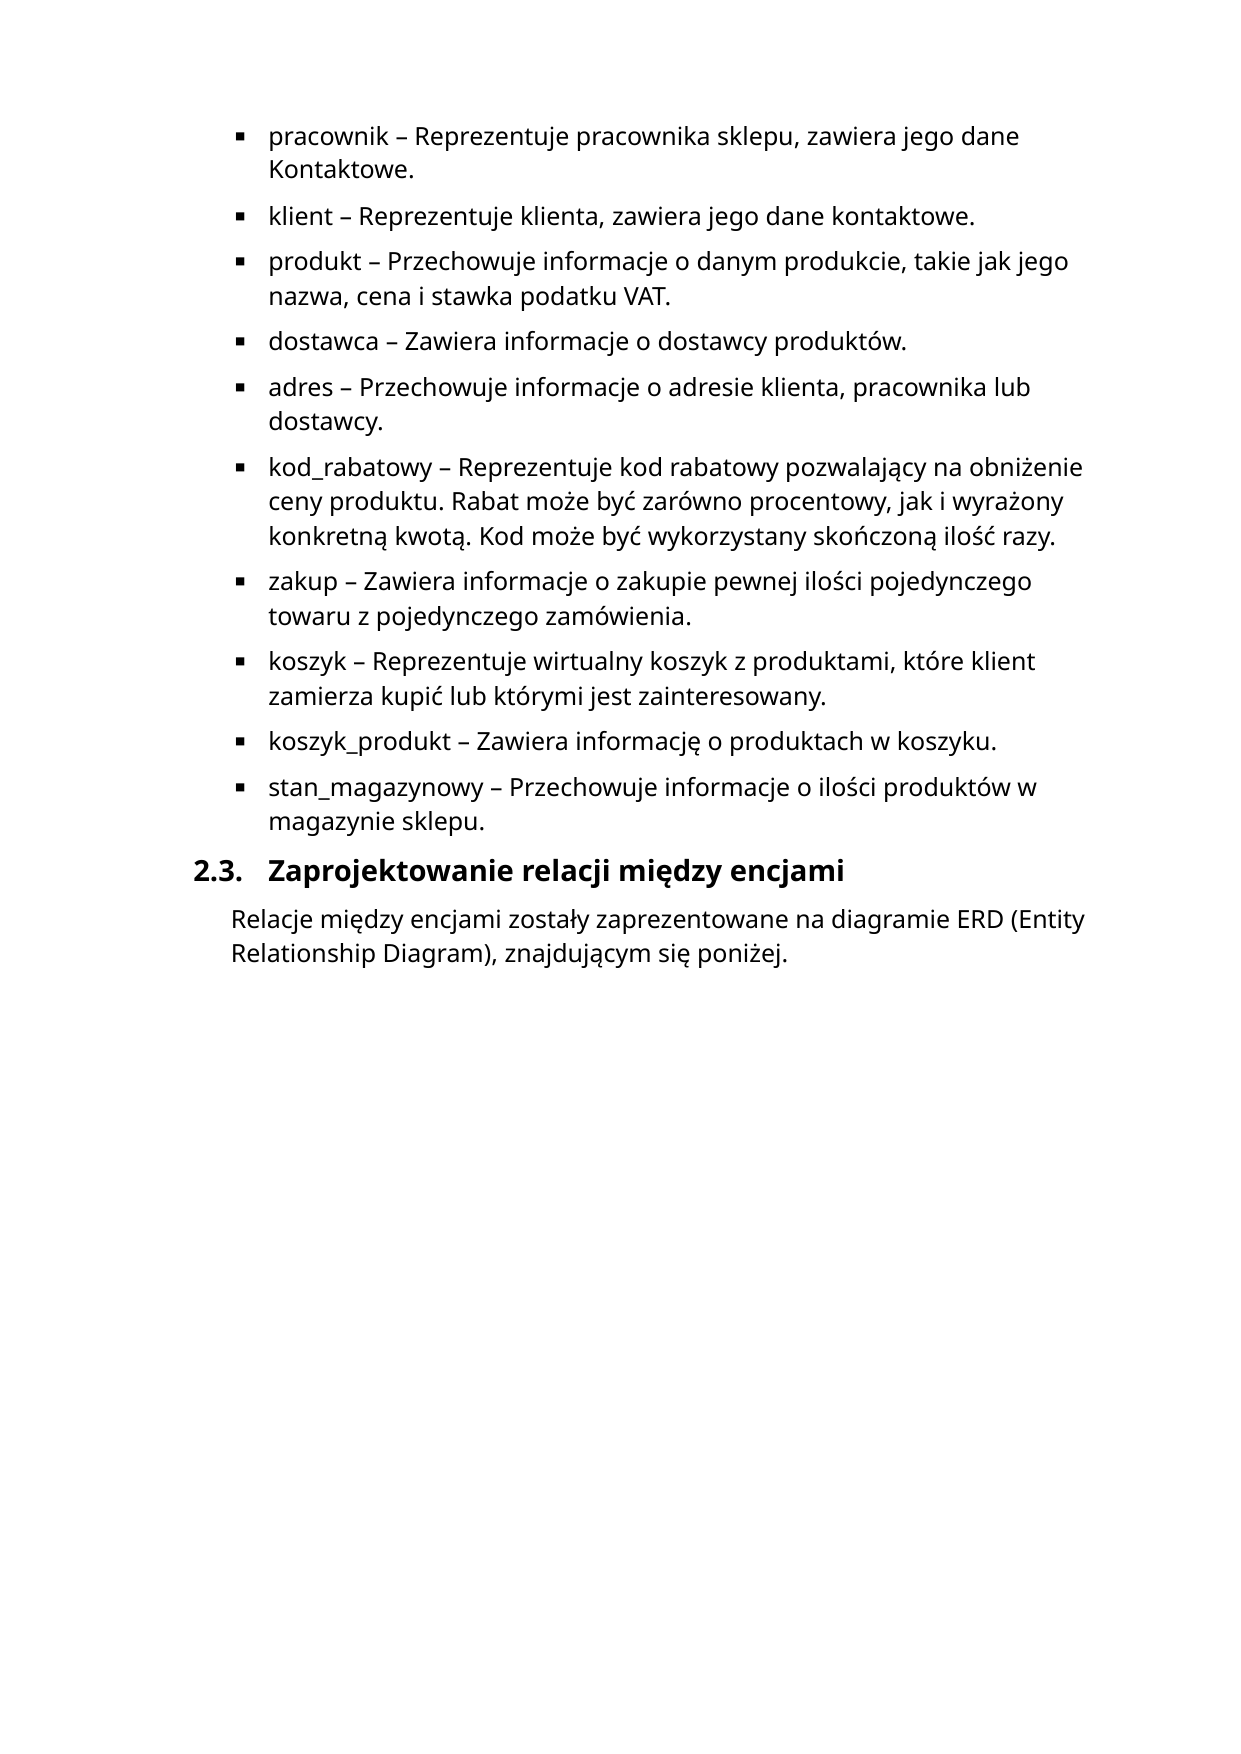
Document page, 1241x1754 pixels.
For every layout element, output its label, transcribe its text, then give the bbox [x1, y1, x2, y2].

list Relacje między encjami zostały zaprezentowane na diagramie ERD (Entity Relationship Diagram), znajdującym się poniżej. [193, 902, 1122, 970]
list zakup – Zawiera informacje o zakupie pewnej ilości pojedynczego towaru z pojedynczego zamówienia. [231, 564, 1122, 632]
list produkt – Przechowuje informacje o danym produkcie, takie jak jego nazwa, cena i stawka podatku VAT. [231, 244, 1122, 312]
list klient – Reprezentuje klienta, zawiera jego dane kontaktowe. [231, 198, 1122, 232]
list koszyk_produkt – Zawiera informację o produktach w koszyku. [231, 724, 1122, 758]
list dostawca – Zawiera informacje o dostawcy produktów. [231, 324, 1122, 358]
list adres – Przechowuje informacje o adresie klienta, pracownika lub dostawcy. [231, 370, 1122, 438]
list kod_rabatowy – Reprezentuje kod rabatowy pozwalający na obniżenie ceny produktu. Rabat może być zarówno procentowy, jak i wyrażony konkretną kwotą. Kod może być wykorzystany skończoną ilość razy. [231, 450, 1122, 552]
list Zaprojektowanie relacji między encjami [193, 850, 1122, 890]
list pracownik – Reprezentuje pracownika sklepu, zawiera jego dane Kontaktowe. [231, 118, 1122, 186]
list stan_magazynowy – Przechowuje informacje o ilości produktów w magazynie sklepu. [231, 770, 1122, 838]
list koszyk – Reprezentuje wirtualny koszyk z produktami, które klient zamierza kupić lub którymi jest zainteresowany. [231, 644, 1122, 712]
